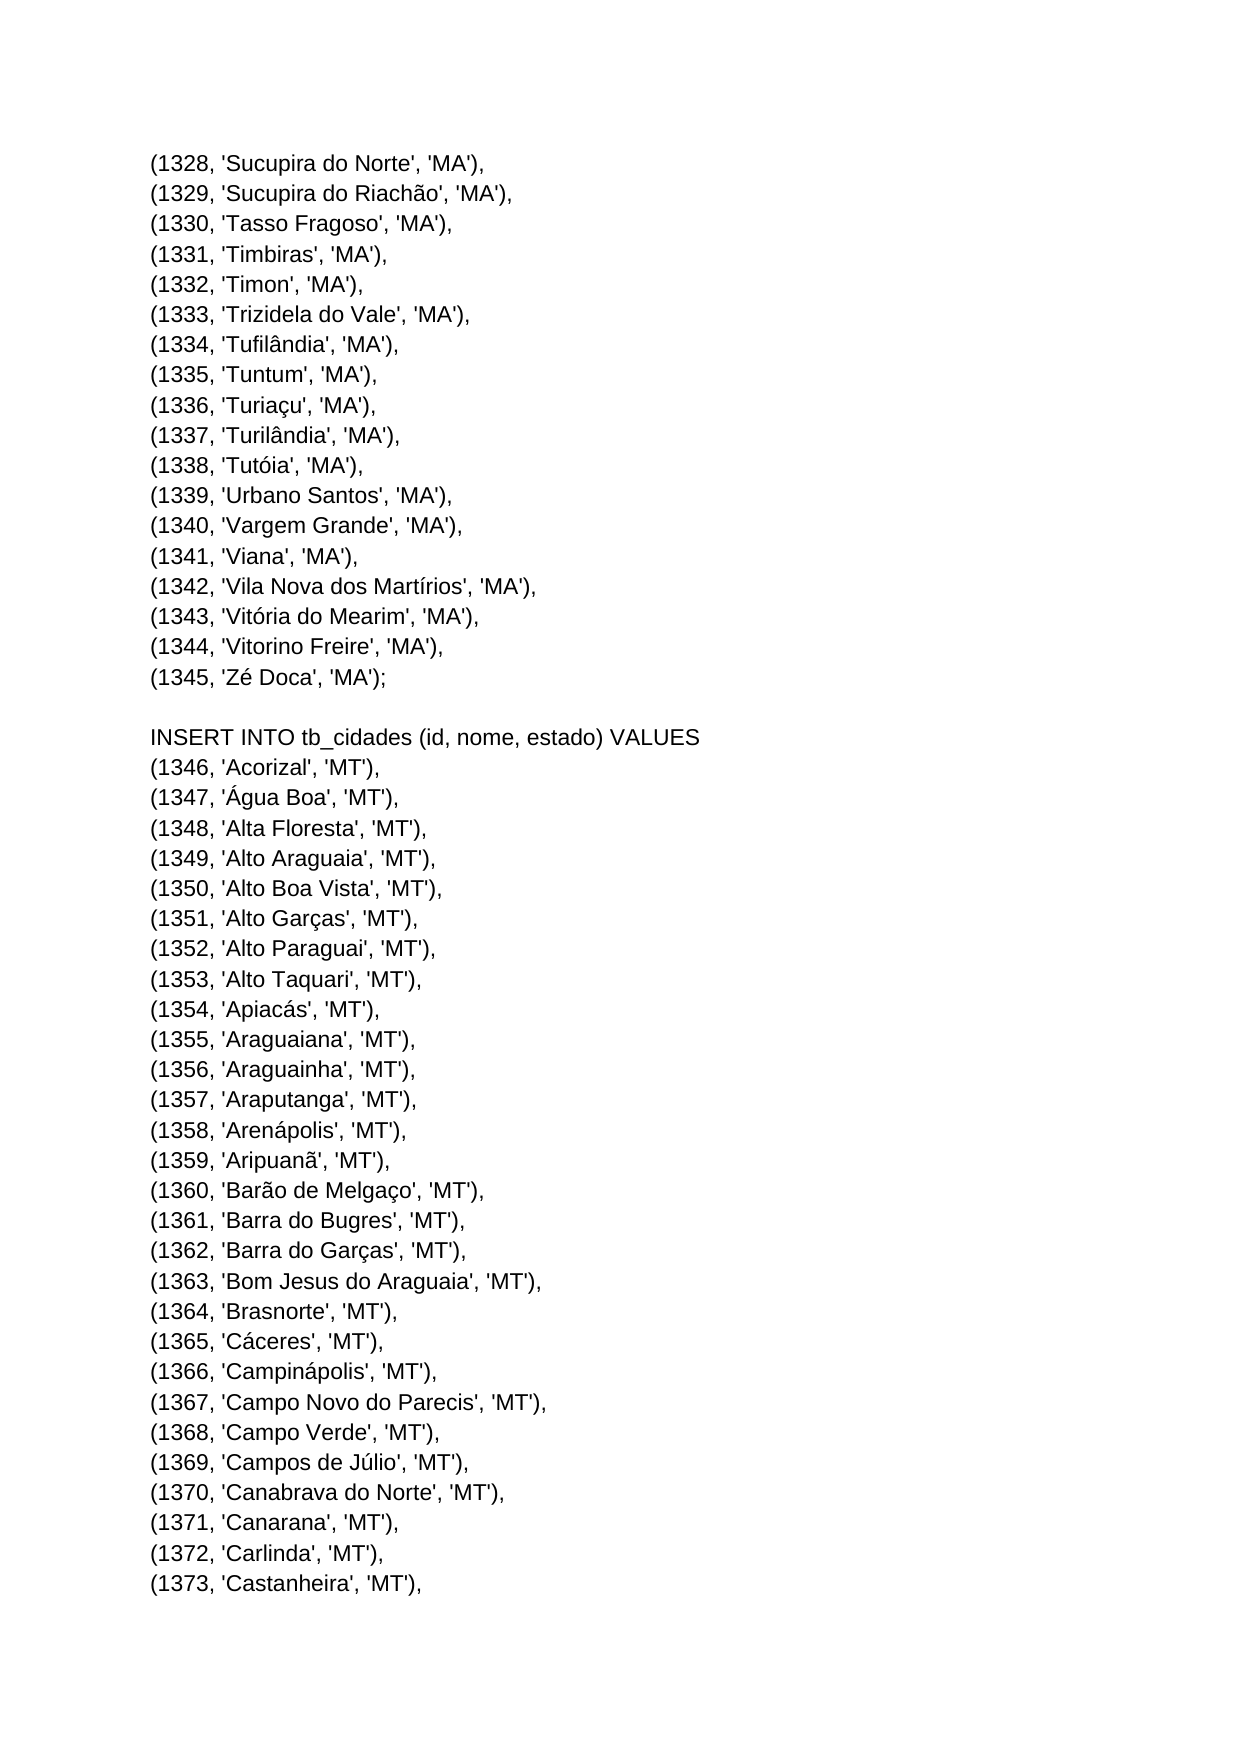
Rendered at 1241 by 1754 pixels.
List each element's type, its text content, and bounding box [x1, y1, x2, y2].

text (1358, 'Arenápolis', 'MT'), [150, 1117, 1090, 1143]
text (1354, 'Apiacás', 'MT'), [150, 996, 1090, 1022]
text (1349, 'Alto Araguaia', 'MT'), [150, 845, 1090, 871]
text (1367, 'Campo Novo do Parecis', 'MT'), [150, 1388, 1090, 1415]
text (1333, 'Trizidela do Vale', 'MA'), [150, 301, 1090, 327]
text (1329, 'Sucupira do Riachão', 'MA'), [150, 180, 1090, 207]
text (1368, 'Campo Verde', 'MT'), [150, 1419, 1090, 1445]
text (1364, 'Brasnorte', 'MT'), [150, 1298, 1090, 1324]
text (1360, 'Barão de Melgaço', 'MT'), [150, 1177, 1090, 1203]
text (1328, 'Sucupira do Norte', 'MA'), [150, 150, 1090, 176]
text (1370, 'Canabrava do Norte', 'MT'), [150, 1479, 1090, 1506]
text (1369, 'Campos de Júlio', 'MT'), [150, 1449, 1090, 1475]
text (1373, 'Castanheira', 'MT'), [150, 1570, 1090, 1596]
text (1346, 'Acorizal', 'MT'), [150, 754, 1090, 781]
text (1350, 'Alto Boa Vista', 'MT'), [150, 875, 1090, 901]
text (1353, 'Alto Taquari', 'MT'), [150, 966, 1090, 992]
text (1342, 'Vila Nova dos Martírios', 'MA'), [150, 573, 1090, 599]
text (1348, 'Alta Floresta', 'MT'), [150, 814, 1090, 841]
text (1351, 'Alto Garças', 'MT'), [150, 905, 1090, 932]
text (1359, 'Aripuanã', 'MT'), [150, 1147, 1090, 1173]
text (1363, 'Bom Jesus do Araguaia', 'MT'), [150, 1268, 1090, 1294]
text (1334, 'Tufilândia', 'MA'), [150, 331, 1090, 358]
text (1361, 'Barra do Bugres', 'MT'), [150, 1207, 1090, 1234]
text (1344, 'Vitorino Freire', 'MA'), [150, 633, 1090, 660]
text (1335, 'Tuntum', 'MA'), [150, 361, 1090, 388]
text (1341, 'Viana', 'MA'), [150, 543, 1090, 569]
text (1356, 'Araguainha', 'MT'), [150, 1056, 1090, 1083]
text (1330, 'Tasso Fragoso', 'MA'), [150, 210, 1090, 237]
text (1345, 'Zé Doca', 'MA'); [150, 663, 1090, 690]
text (1362, 'Barra do Garças', 'MT'), [150, 1237, 1090, 1264]
text (1340, 'Vargem Grande', 'MA'), [150, 512, 1090, 539]
text (1339, 'Urbano Santos', 'MA'), [150, 482, 1090, 509]
text (1347, 'Água Boa', 'MT'), [150, 784, 1090, 811]
text (1371, 'Canarana', 'MT'), [150, 1509, 1090, 1536]
text (1366, 'Campinápolis', 'MT'), [150, 1358, 1090, 1385]
text (1355, 'Araguaiana', 'MT'), [150, 1026, 1090, 1052]
text (1338, 'Tutóia', 'MA'), [150, 452, 1090, 478]
text (1343, 'Vitória do Mearim', 'MA'), [150, 603, 1090, 629]
text INSERT INTO tb_cidades (id, nome, estado) VALUES [150, 724, 1090, 750]
text (1332, 'Timon', 'MA'), [150, 271, 1090, 297]
text (1337, 'Turilândia', 'MA'), [150, 422, 1090, 448]
text (1331, 'Timbiras', 'MA'), [150, 241, 1090, 267]
text (1372, 'Carlinda', 'MT'), [150, 1539, 1090, 1566]
text (1352, 'Alto Paraguai', 'MT'), [150, 935, 1090, 962]
text (1365, 'Cáceres', 'MT'), [150, 1328, 1090, 1354]
text (1336, 'Turiaçu', 'MA'), [150, 392, 1090, 418]
text (1357, 'Araputanga', 'MT'), [150, 1086, 1090, 1113]
